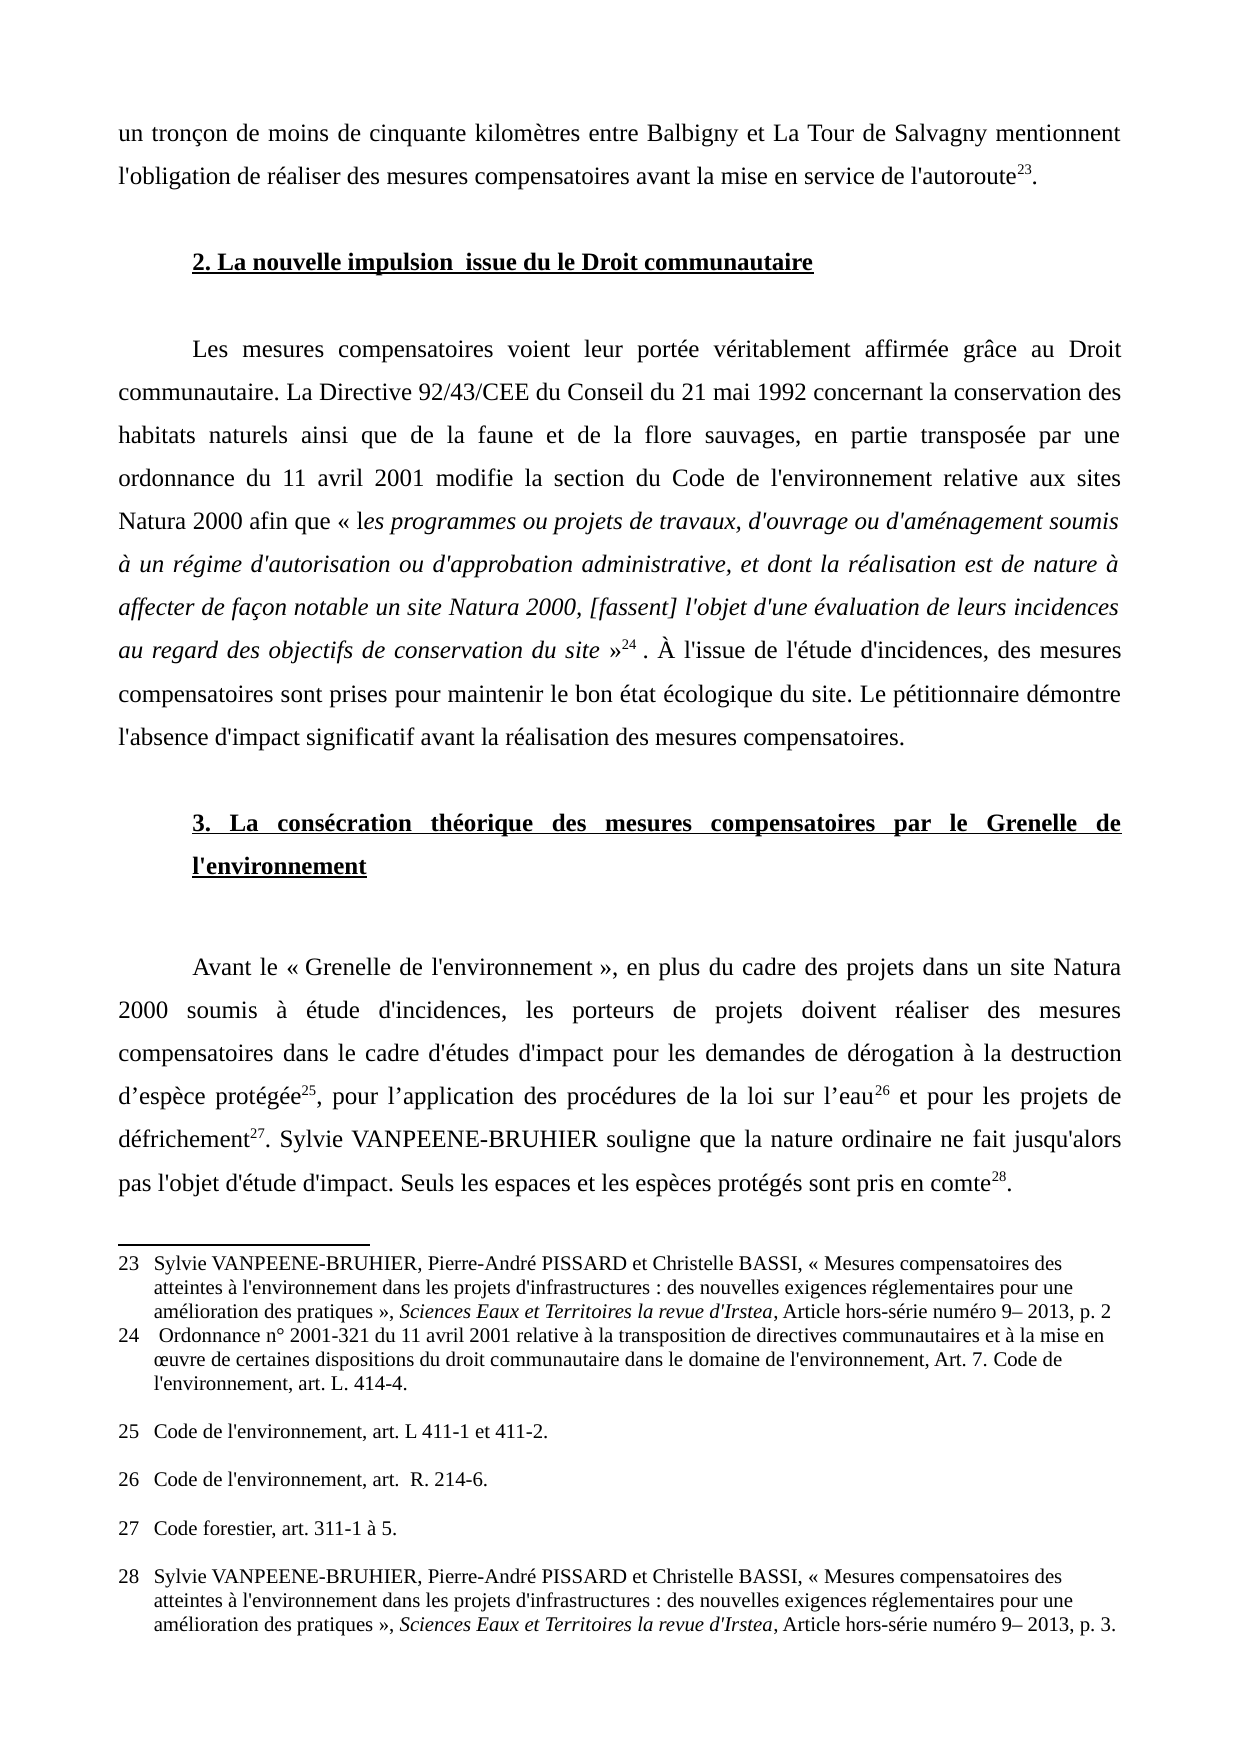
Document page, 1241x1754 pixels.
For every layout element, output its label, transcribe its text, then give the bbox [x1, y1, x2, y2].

text Avant le « Grenelle de l'environnement », en plus du cadre des projets dans un site Natura 2000 soumis à étude d'incidences, les porteurs de projets doivent réaliser des mesures compensatoires dans le cadre d'études d'impact pour les demandes de dérogation à la destruction d’espèce protégée, pour l’application des procédures de la loi sur l’eau et pour les projets de défrichement. Sylvie VANPEENE-BRUHIER souligne que la nature ordinaire ne fait jusqu'alors pas l'objet d'étude d'impact. Seuls les espaces et les espèces protégés sont pris en comte. [118, 952, 1122, 1196]
text Les mesures compensatoires voient leur portée véritablement affirmée grâce au Droit communautaire. La Directive 92/43/CEE du Conseil du 21 mai 1992 concernant la conservation des habitats naturels ainsi que de la faune et de la flore sauvages, en partie transposée par une ordonnance du 11 avril 2001 modifie la section du Code de l'environnement relative aux sites Natura 2000 afin que « les programmes ou projets de travaux, d'ouvrage ou d'aménagement soumis à un régime d'autorisation ou d'approbation administrative, et dont la réalisation est de nature à affecter de façon notable un site Natura 2000, [fassent] l'objet d'une évaluation de leurs incidences au regard des objectifs de conservation du site » . À l'issue de l'étude d'incidences, des mesures compensatoires sont prises pour maintenir le bon état écologique du site. Le pétitionnaire démontre l'absence d'impact significatif avant la réalisation des mesures compensatoires. [118, 334, 1122, 751]
text 3. La consécration théorique des mesures compensatoires par le Grenelle de [192, 808, 1122, 833]
text l'environnement [192, 834, 1122, 880]
text Ordonnance n° 2001-321 du 11 avril 2001 relative à la transposition de directives communautaires et à la mise en œuvre de certaines dispositions du droit communautaire dans le domaine de l'environnement, Art. 7. Code de l'environnement, art. L. 414-4. [118, 1323, 1122, 1395]
text Code de l'environnement, art. L 411-1 et 411-2. [118, 1419, 1122, 1443]
text un tronçon de moins de cinquante kilomètres entre Balbigny et La Tour de Salvagny mentionnent l'obligation de réaliser des mesures compensatoires avant la mise en service de l'autoroute. [118, 118, 1122, 190]
text Code forestier, art. 311-1 à 5. [118, 1516, 1122, 1539]
text Sylvie VANPEENE-BRUHIER, Pierre-André PISSARD et Christelle BASSI, « Mesures compensatoires des atteintes à l'environnement dans les projets d'infrastructures : des nouvelles exigences réglementaires pour une amélioration des pratiques », Sciences Eaux et Territoires la revue d'Irstea, Article hors-série numéro 9– 2013, p. 3. [118, 1564, 1122, 1636]
text 2. La nouvelle impulsion issue du le Droit communautaire [192, 247, 1122, 276]
text Sylvie VANPEENE-BRUHIER, Pierre-André PISSARD et Christelle BASSI, « Mesures compensatoires des atteintes à l'environnement dans les projets d'infrastructures : des nouvelles exigences réglementaires pour une amélioration des pratiques », Sciences Eaux et Territoires la revue d'Irstea, Article hors-série numéro 9– 2013, p. 2 [118, 1251, 1122, 1323]
text Code de l'environnement, art. R. 214-6. [118, 1467, 1122, 1491]
